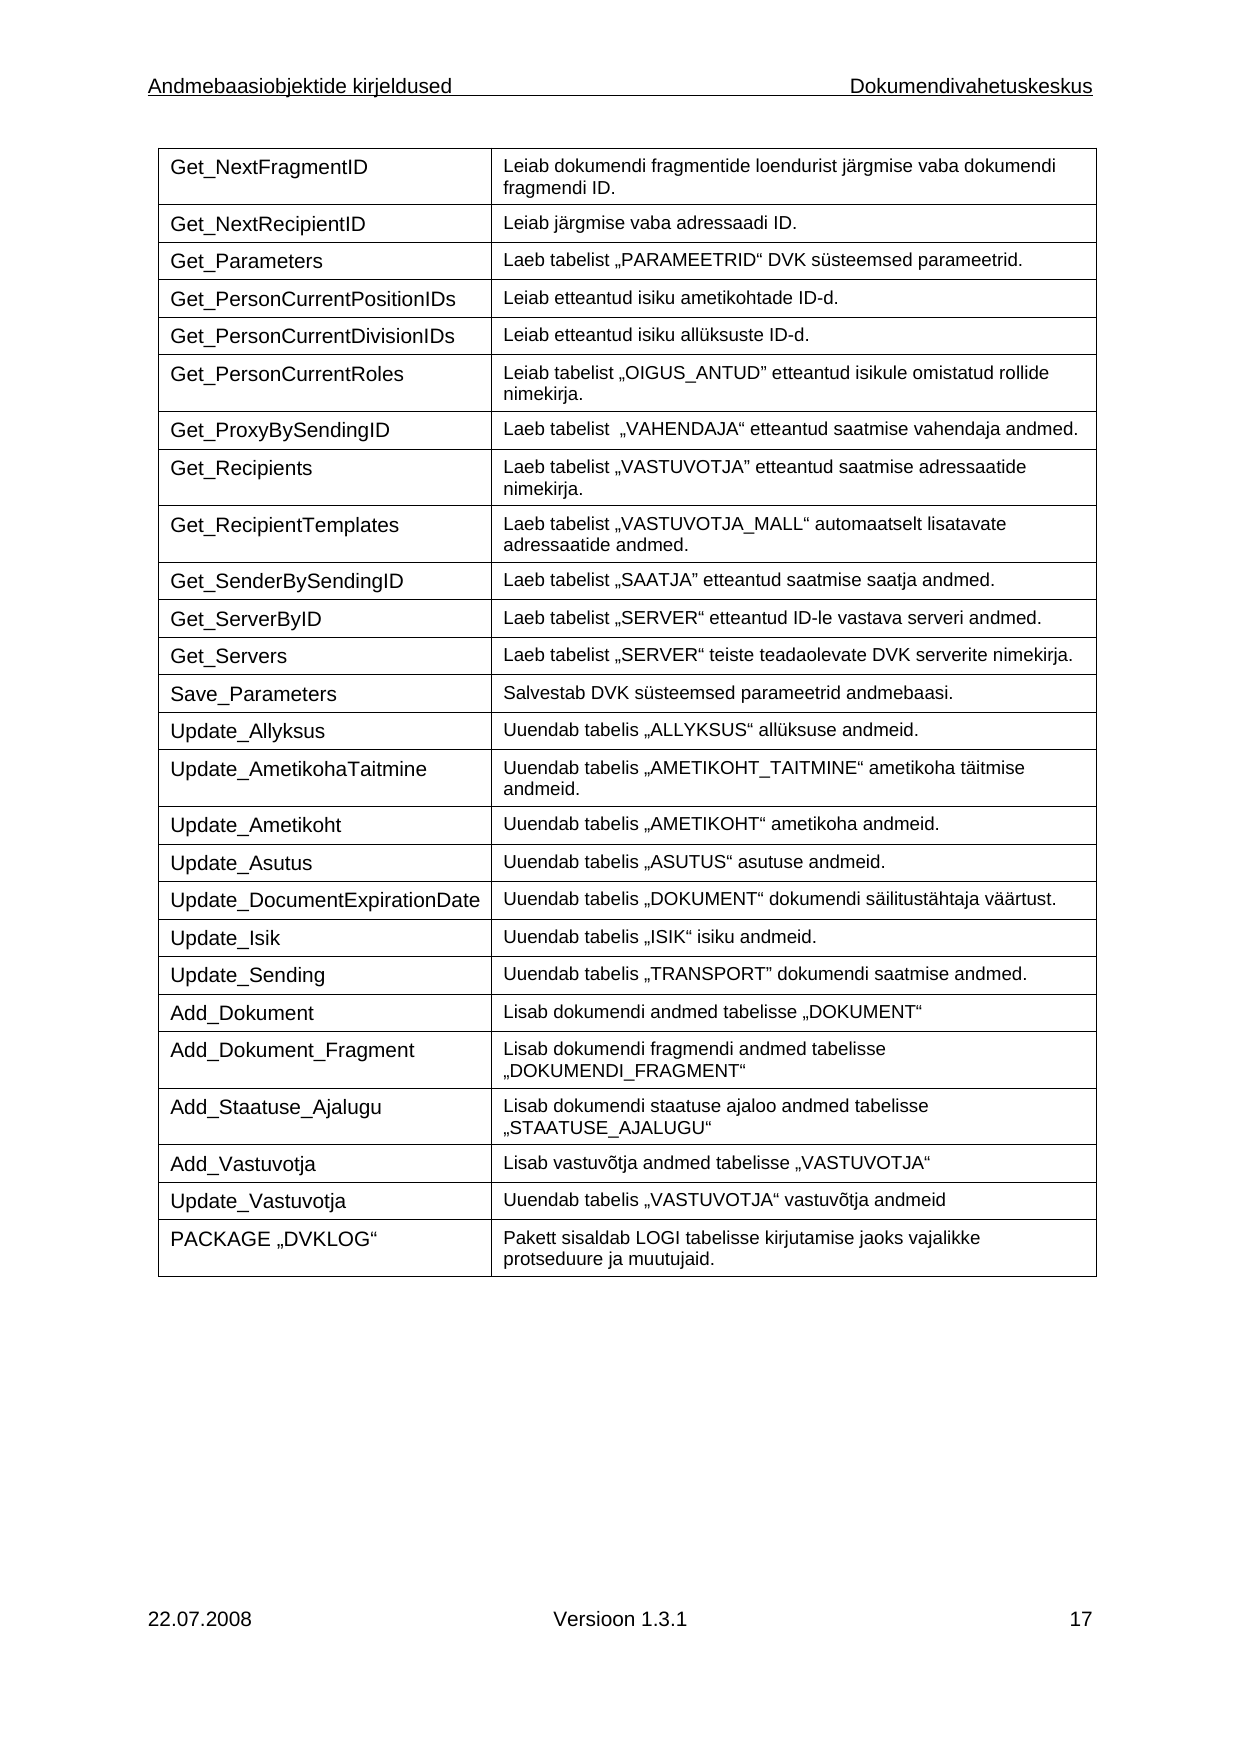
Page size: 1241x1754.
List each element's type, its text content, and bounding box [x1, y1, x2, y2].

table_cell Leiab etteantud isiku ametikohtade ID-d. [492, 280, 1096, 317]
table_cell Laeb tabelist „SERVER“ etteantud ID-le vastava serveri andmed. [492, 600, 1096, 637]
table_cell Add_Staatuse_Ajalugu [159, 1089, 491, 1144]
table_cell Lisab dokumendi fragmendi andmed tabelisse „DOKUMENDI_FRAGMENT“ [492, 1032, 1096, 1088]
table_cell Update_Isik [159, 920, 491, 956]
table_cell Get_PersonCurrentDivisionIDs [159, 318, 491, 354]
table_cell Lisab vastuvõtja andmed tabelisse „VASTUVOTJA“ [492, 1145, 1096, 1182]
table_cell Laeb tabelist „VAHENDAJA“ etteantud saatmise vahendaja andmed. [492, 412, 1096, 448]
table_cell Update_Ametikoht [159, 807, 491, 843]
table_cell Laeb tabelist „VASTUVOTJA_MALL“ automaatselt lisatavate adressaatide andmed. [492, 506, 1096, 562]
table_cell Uuendab tabelis „DOKUMENT“ dokumendi säilitustähtaja väärtust. [492, 882, 1096, 918]
table_cell Uuendab tabelis „VASTUVOTJA“ vastuvõtja andmeid [492, 1183, 1096, 1219]
table_cell Salvestab DVK süsteemsed parameetrid andmebaasi. [492, 675, 1096, 712]
table_cell Uuendab tabelis „AMETIKOHT“ ametikoha andmeid. [492, 807, 1096, 843]
table_cell Get_PersonCurrentRoles [159, 355, 491, 411]
table_cell Leiab tabelist „OIGUS_ANTUD” etteantud isikule omistatud rollide nimekirja. [492, 355, 1096, 411]
table_cell Update_Vastuvotja [159, 1183, 491, 1219]
table_cell Leiab etteantud isiku allüksuste ID-d. [492, 318, 1096, 354]
table_cell Get_NextRecipientID [159, 205, 491, 242]
table_cell Uuendab tabelis „ALLYKSUS“ allüksuse andmeid. [492, 713, 1096, 749]
table_cell Update_Allyksus [159, 713, 491, 749]
table_cell Lisab dokumendi staatuse ajaloo andmed tabelisse „STAATUSE_AJALUGU“ [492, 1089, 1096, 1144]
table_cell Get_SenderBySendingID [159, 563, 491, 599]
table_cell Uuendab tabelis „AMETIKOHT_TAITMINE“ ametikoha täitmise andmeid. [492, 750, 1096, 806]
table_cell Get_ProxyBySendingID [159, 412, 491, 448]
table_cell Leiab dokumendi fragmentide loendurist järgmise vaba dokumendi fragmendi ID. [492, 149, 1096, 204]
table_cell Get_PersonCurrentPositionIDs [159, 280, 491, 317]
table_cell Laeb tabelist „SAATJA” etteantud saatmise saatja andmed. [492, 563, 1096, 599]
table_cell Update_Sending [159, 957, 491, 993]
table_cell PACKAGE „DVKLOG“ [159, 1220, 491, 1276]
table_cell Update_DocumentExpirationDate [159, 882, 491, 918]
table_cell Laeb tabelist „SERVER“ teiste teadaolevate DVK serverite nimekirja. [492, 638, 1096, 674]
table_cell Get_Servers [159, 638, 491, 674]
table_cell Uuendab tabelis „ASUTUS“ asutuse andmeid. [492, 845, 1096, 881]
table_cell Lisab dokumendi andmed tabelisse „DOKUMENT“ [492, 995, 1096, 1031]
table_cell Update_AmetikohaTaitmine [159, 750, 491, 806]
table_cell Uuendab tabelis „TRANSPORT” dokumendi saatmise andmed. [492, 957, 1096, 993]
table_cell Get_Parameters [159, 243, 491, 279]
table_cell Update_Asutus [159, 845, 491, 881]
table_cell Get_NextFragmentID [159, 149, 491, 204]
table_cell Laeb tabelist „PARAMEETRID“ DVK süsteemsed parameetrid. [492, 243, 1096, 279]
table_cell Pakett sisaldab LOGI tabelisse kirjutamise jaoks vajalikke protseduure ja muutujaid. [492, 1220, 1096, 1276]
table_cell Add_Vastuvotja [159, 1145, 491, 1182]
table_cell Laeb tabelist „VASTUVOTJA” etteantud saatmise adressaatide nimekirja. [492, 450, 1096, 505]
table_cell Get_ServerByID [159, 600, 491, 637]
table_cell Save_Parameters [159, 675, 491, 712]
table_cell Uuendab tabelis „ISIK“ isiku andmeid. [492, 920, 1096, 956]
table_cell Add_Dokument [159, 995, 491, 1031]
table_cell Get_RecipientTemplates [159, 506, 491, 562]
table_cell Add_Dokument_Fragment [159, 1032, 491, 1088]
table_cell Leiab järgmise vaba adressaadi ID. [492, 205, 1096, 242]
table_cell Get_Recipients [159, 450, 491, 505]
